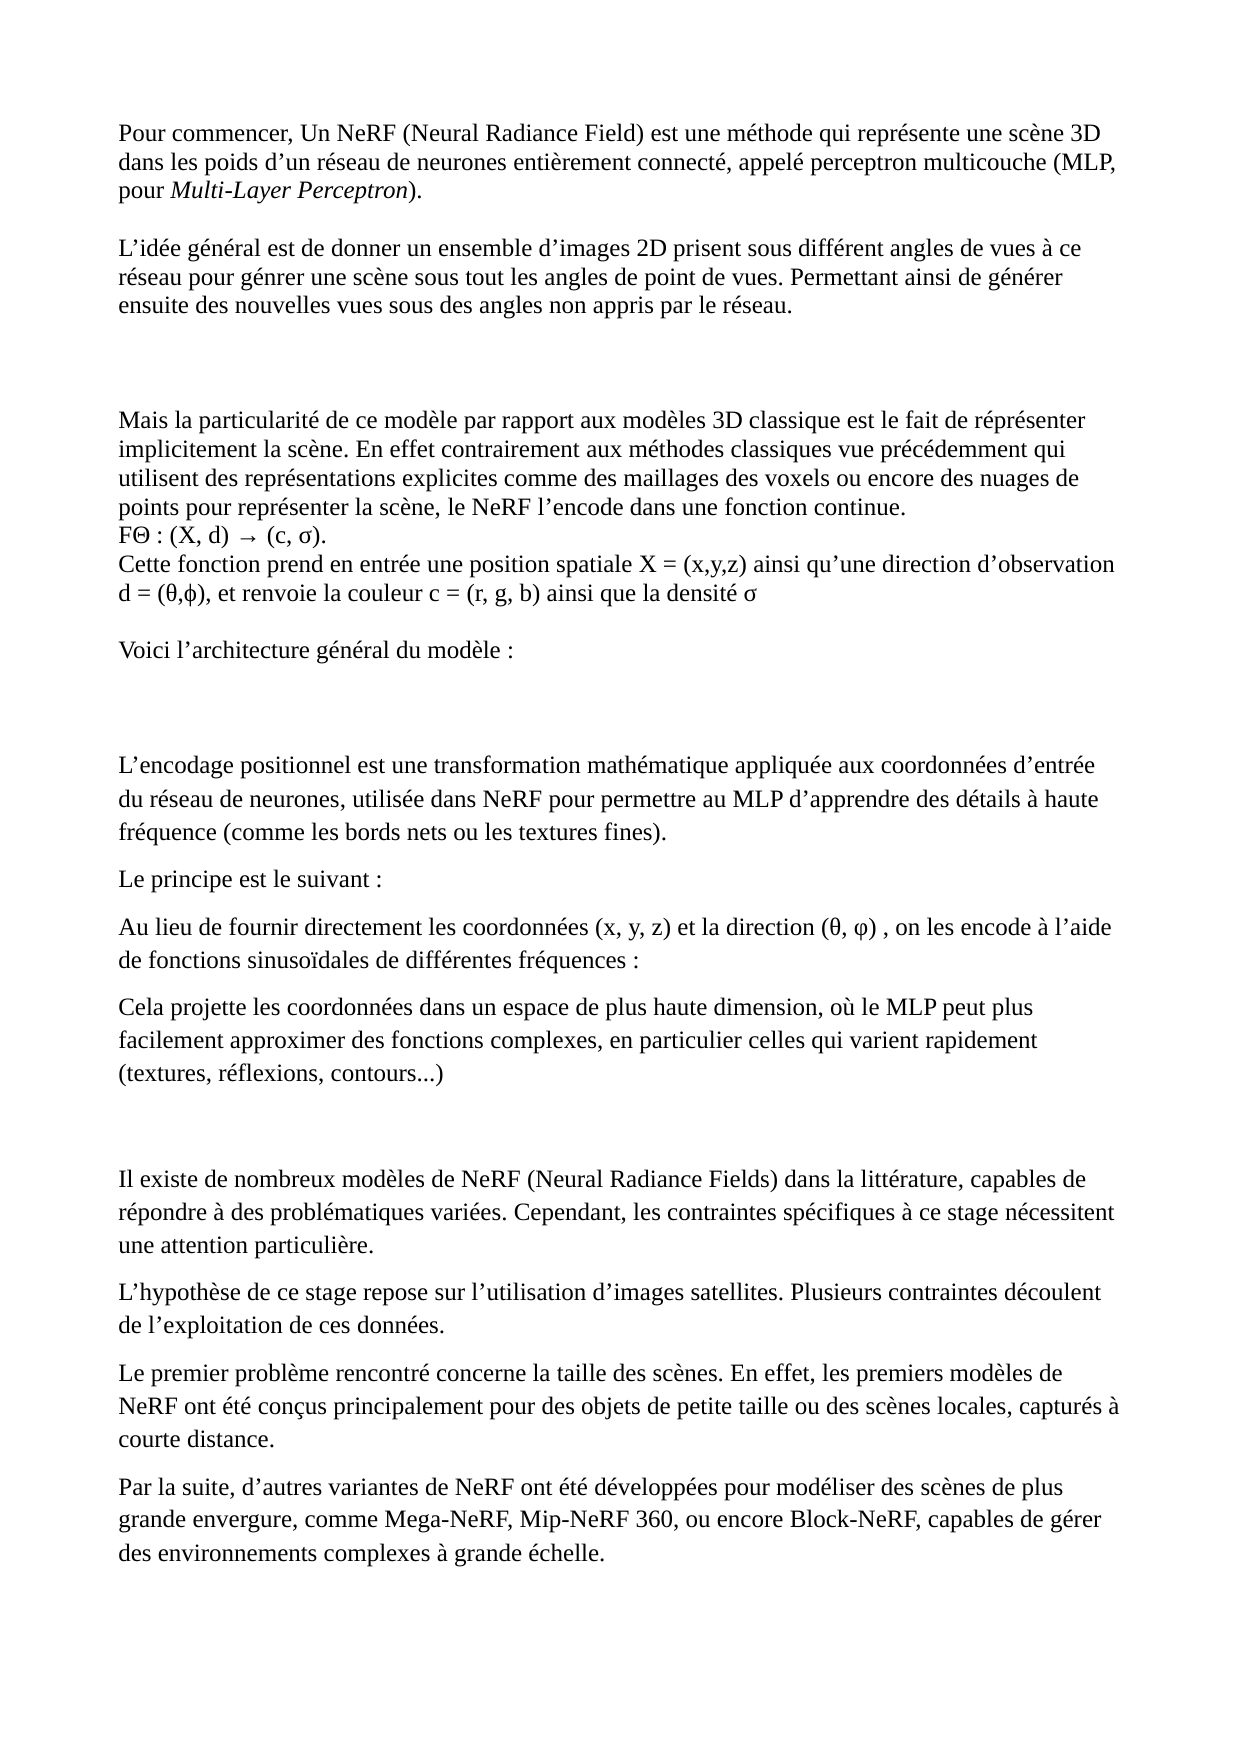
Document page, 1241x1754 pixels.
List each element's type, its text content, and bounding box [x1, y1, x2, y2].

text Au lieu de fournir directement les coordonnées (x, y, z) et la direction (θ, φ) , on les encode à l’aide de fonctions sinusoïdales de différentes fréquences : [118, 912, 1122, 974]
text Mais la particularité de ce modèle par rapport aux modèles 3D classique est le fait de réprésenter implicitement la scène. En effet contrairement aux méthodes classiques vue précédemment qui utilisent des représentations explicites comme des maillages des voxels ou encore des nuages de points pour représenter la scène, le NeRF l’encode dans une fonction continue. [118, 406, 1122, 521]
text Le principe est le suivant : [118, 864, 1122, 893]
text Pour commencer, Un NeRF (Neural Radiance Field) est une méthode qui représente une scène 3D dans les poids d’un réseau de neurones entièrement connecté, appelé perceptron multicouche (MLP, pour Multi-Layer Perceptron). [118, 118, 1122, 204]
text Cette fonction prend en entrée une position spatiale X = (x,y,z) ainsi qu’une direction d’observation d = (θ,ϕ), et renvoie la couleur c = (r, g, b) ainsi que la densité σ [118, 549, 1122, 607]
text Il existe de nombreux modèles de NeRF (Neural Radiance Fields) dans la littérature, capables de répondre à des problématiques variées. Cependant, les contraintes spécifiques à ce stage nécessitent une attention particulière. [118, 1164, 1122, 1258]
text L’idée général est de donner un ensemble d’images 2D prisent sous différent angles de vues à ce réseau pour génrer une scène sous tout les angles de point de vues. Permettant ainsi de générer ensuite des nouvelles vues sous des angles non appris par le réseau. [118, 233, 1122, 319]
text Cela projette les coordonnées dans un espace de plus haute dimension, où le MLP peut plus facilement approximer des fonctions complexes, en particulier celles qui varient rapidement (textures, réflexions, contours...) [118, 992, 1122, 1087]
text FΘ : (X, d) → (c, σ). [118, 521, 1122, 549]
text L’encodage positionnel est une transformation mathématique appliquée aux coordonnées d’entrée du réseau de neurones, utilisée dans NeRF pour permettre au MLP d’apprendre des détails à haute fréquence (comme les bords nets ou les textures fines). [118, 751, 1122, 845]
text Le premier problème rencontré concerne la taille des scènes. En effet, les premiers modèles de NeRF ont été conçus principalement pour des objets de petite taille ou des scènes locales, capturés à courte distance. [118, 1358, 1122, 1453]
text Par la suite, d’autres variantes de NeRF ont été développées pour modéliser des scènes de plus grande envergure, comme Mega-NeRF, Mip-NeRF 360, ou encore Block-NeRF, capables de gérer des environnements complexes à grande échelle. [118, 1472, 1122, 1566]
text L’hypothèse de ce stage repose sur l’utilisation d’images satellites. Plusieurs contraintes découlent de l’exploitation de ces données. [118, 1277, 1122, 1339]
text Voici l’architecture général du modèle : [118, 636, 1122, 664]
